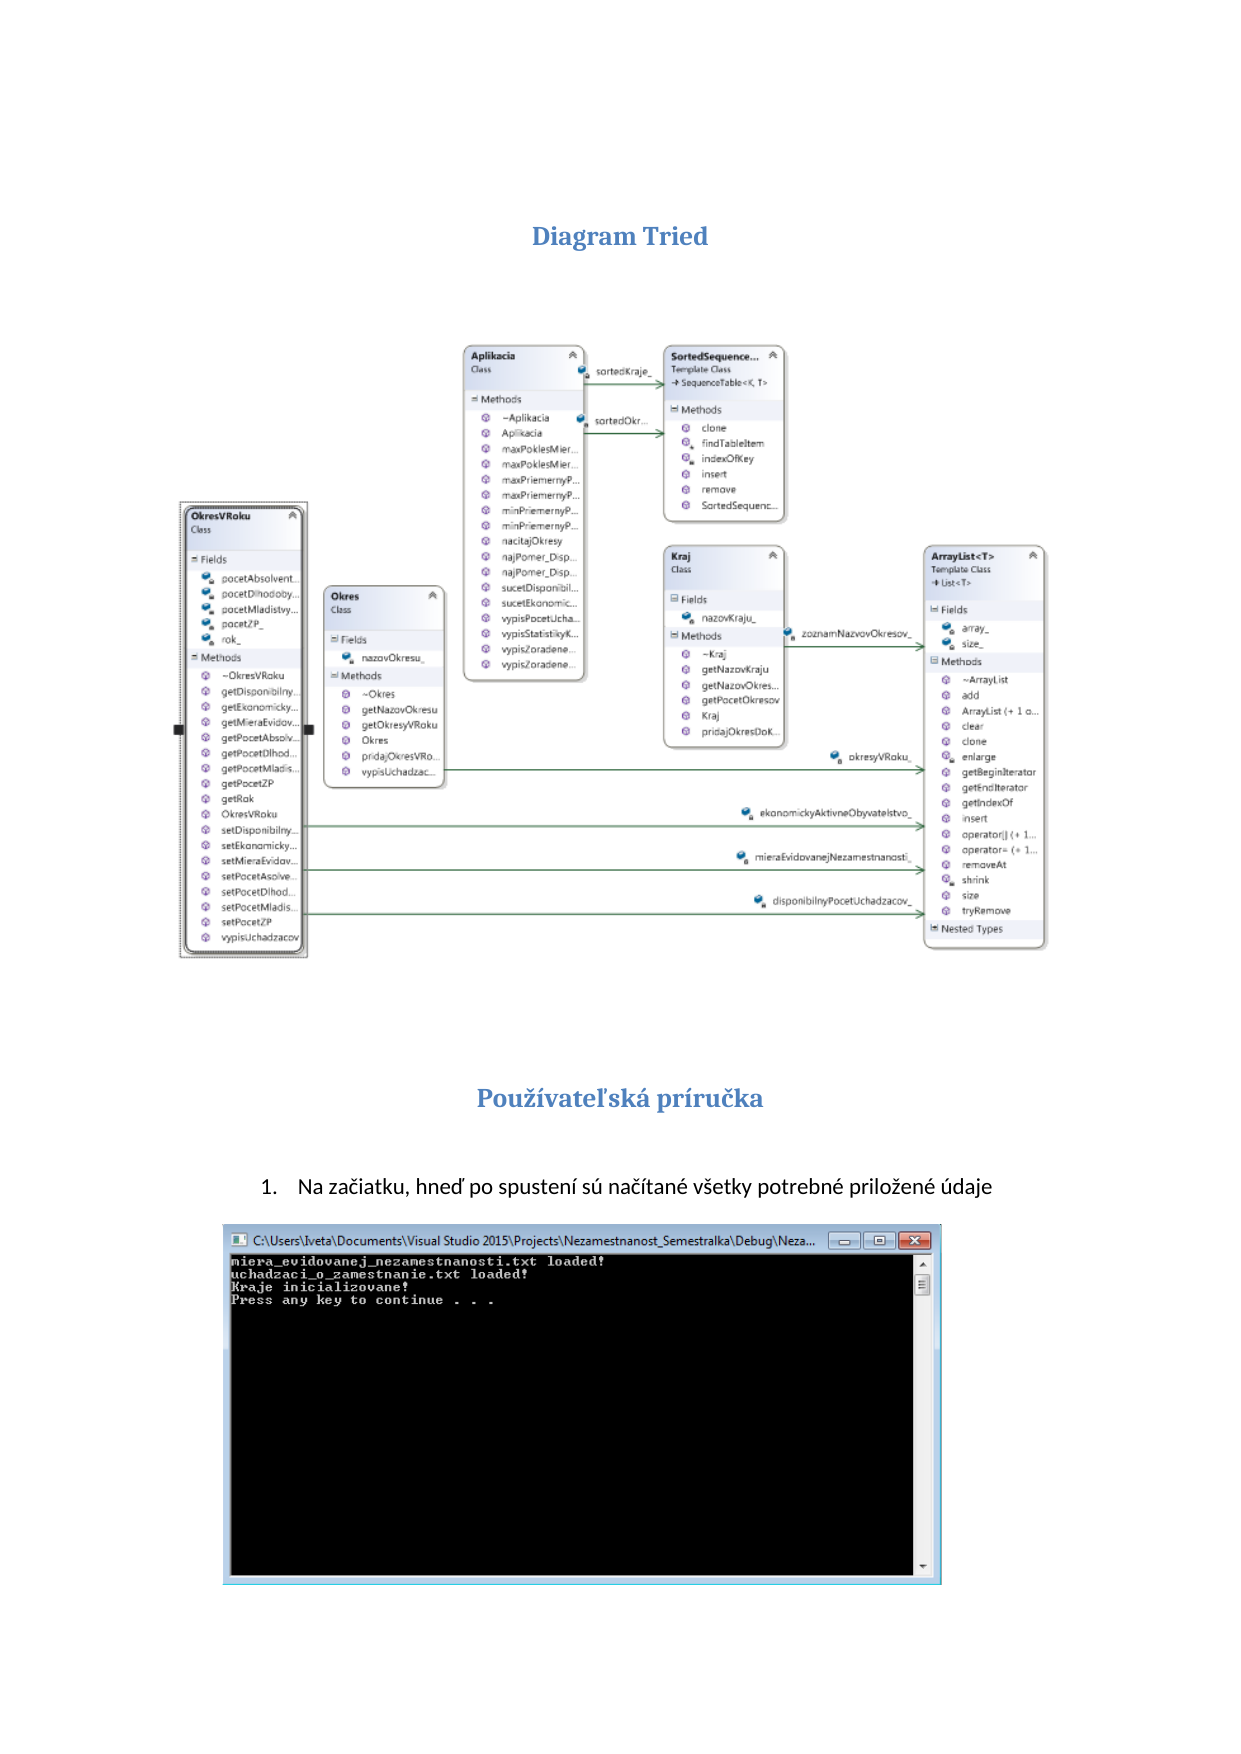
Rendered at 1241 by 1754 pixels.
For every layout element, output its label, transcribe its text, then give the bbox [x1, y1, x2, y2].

list Na začiatku, hneď po spustení sú načítané všetky potrebné priložené údaje [260, 1172, 1093, 1200]
subtitle Používateľská príručka [148, 1083, 1093, 1114]
subtitle Diagram Tried [148, 221, 1093, 253]
